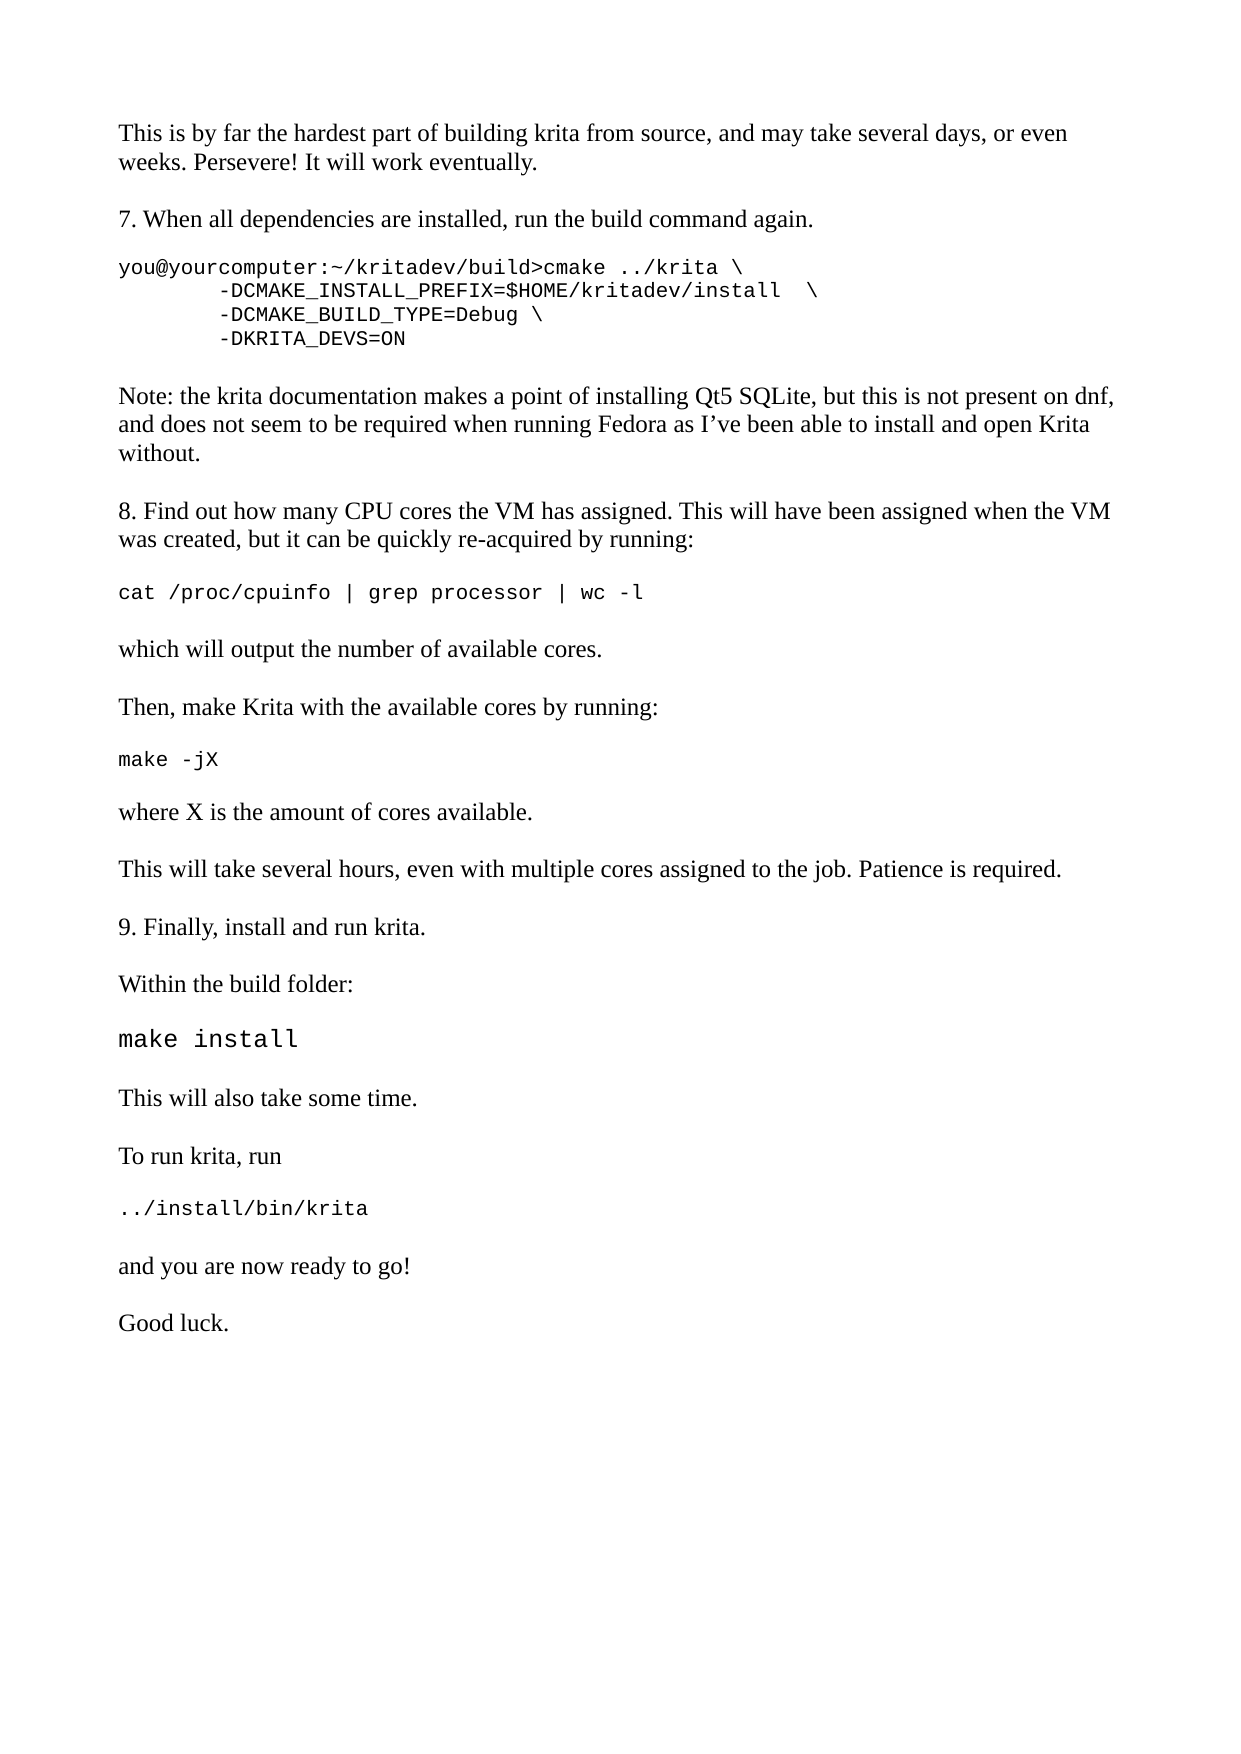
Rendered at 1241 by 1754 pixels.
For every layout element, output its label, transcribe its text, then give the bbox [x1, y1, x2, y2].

text you@yourcomputer:~/kritadev/build>cmake ../krita \ [118, 257, 1122, 280]
text ../install/bin/krita [118, 1198, 1122, 1222]
text -DKRITA_DEVS=ON [118, 328, 1122, 351]
text 8. Find out how many CPU cores the VM has assigned. This will have been assigned when the VM was created, but it can be quickly re-acquired by running: [118, 496, 1122, 553]
text 9. Finally, install and run krita. [118, 912, 1122, 941]
text This will take several hours, even with multiple cores assigned to the job. Patience is required. [118, 854, 1122, 883]
text Note: the krita documentation makes a point of installing Qt5 SQLite, but this is not present on dnf, and does not seem to be required when running Fedora as I’ve been able to install and open Krita without. [118, 381, 1122, 467]
text This is by far the hardest part of building krita from source, and may take several days, or even weeks. Persevere! It will work eventually. [118, 118, 1122, 176]
text -DCMAKE_INSTALL_PREFIX=$HOME/kritadev/install \ [118, 280, 1122, 304]
text -DCMAKE_BUILD_TYPE=Debug \ [118, 304, 1122, 328]
text Then, make Krita with the available cores by running: [118, 692, 1122, 721]
text Good luck. [118, 1308, 1122, 1337]
text Within the build folder: [118, 969, 1122, 998]
text where X is the amount of cores available. [118, 797, 1122, 826]
text make -jX [118, 749, 1122, 773]
text make install [118, 1027, 1122, 1055]
text 7. When all dependencies are installed, run the build command again. [118, 204, 1122, 233]
text cat /proc/cpuinfo | grep processor | wc -l [118, 582, 1122, 606]
text which will output the number of available cores. [118, 634, 1122, 663]
text and you are now ready to go! [118, 1251, 1122, 1279]
text This will also take some time. [118, 1083, 1122, 1112]
text To run krita, run [118, 1141, 1122, 1170]
